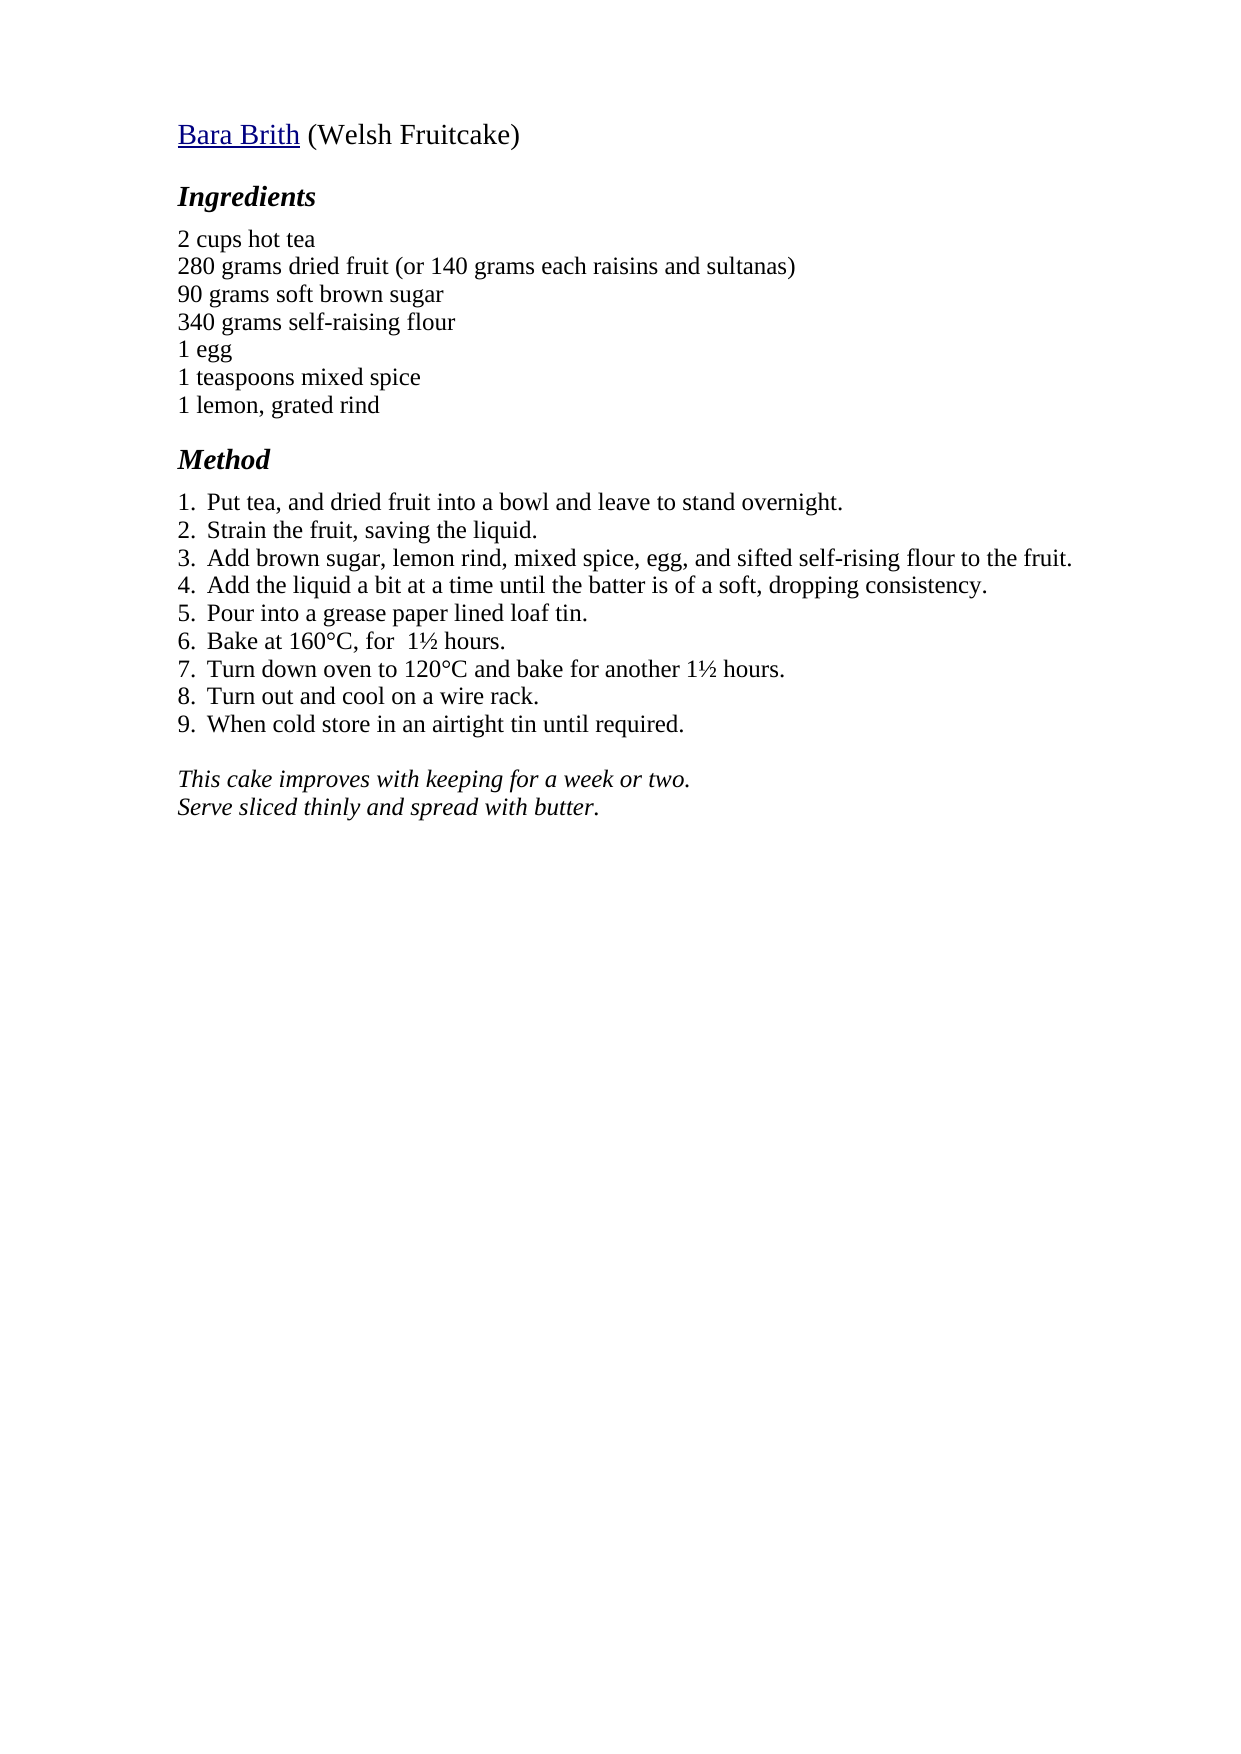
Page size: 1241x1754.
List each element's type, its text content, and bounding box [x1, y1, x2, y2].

text 90 grams soft brown sugar [177, 280, 1122, 308]
list Strain the fruit, saving the liquid. [177, 516, 1122, 544]
list Turn out and cool on a wire rack. [177, 682, 1122, 710]
list Pour into a grease paper lined loaf tin. [177, 599, 1122, 627]
text 1 lemon, grated rind [177, 391, 1122, 419]
text This cake improves with keeping for a week or two. Serve sliced thinly and spread with butter. [177, 766, 1122, 821]
list Turn down oven to 120°C and bake for another 1½ hours. [177, 655, 1122, 682]
text 280 grams dried fruit (or 140 grams each raisins and sultanas) [177, 252, 1122, 280]
list Add the liquid a bit at a time until the batter is of a soft, dropping consistency. [177, 572, 1122, 599]
subtitle Method [177, 444, 1122, 476]
text 2 cups hot tea [177, 225, 1122, 252]
text 1 egg [177, 336, 1122, 363]
list Put tea, and dried fruit into a bowl and leave to stand overnight. [177, 488, 1122, 516]
subtitle Ingredients [177, 180, 1122, 212]
list Bake at 160°C, for 1½ hours. [177, 627, 1122, 655]
list Add brown sugar, lemon rind, mixed spice, egg, and sifted self-rising flour to the fruit. [177, 544, 1122, 572]
text 1 teaspoons mixed spice [177, 363, 1122, 391]
list When cold store in an airtight tin until required. [177, 710, 1122, 738]
text 340 grams self-raising flour [177, 308, 1122, 336]
